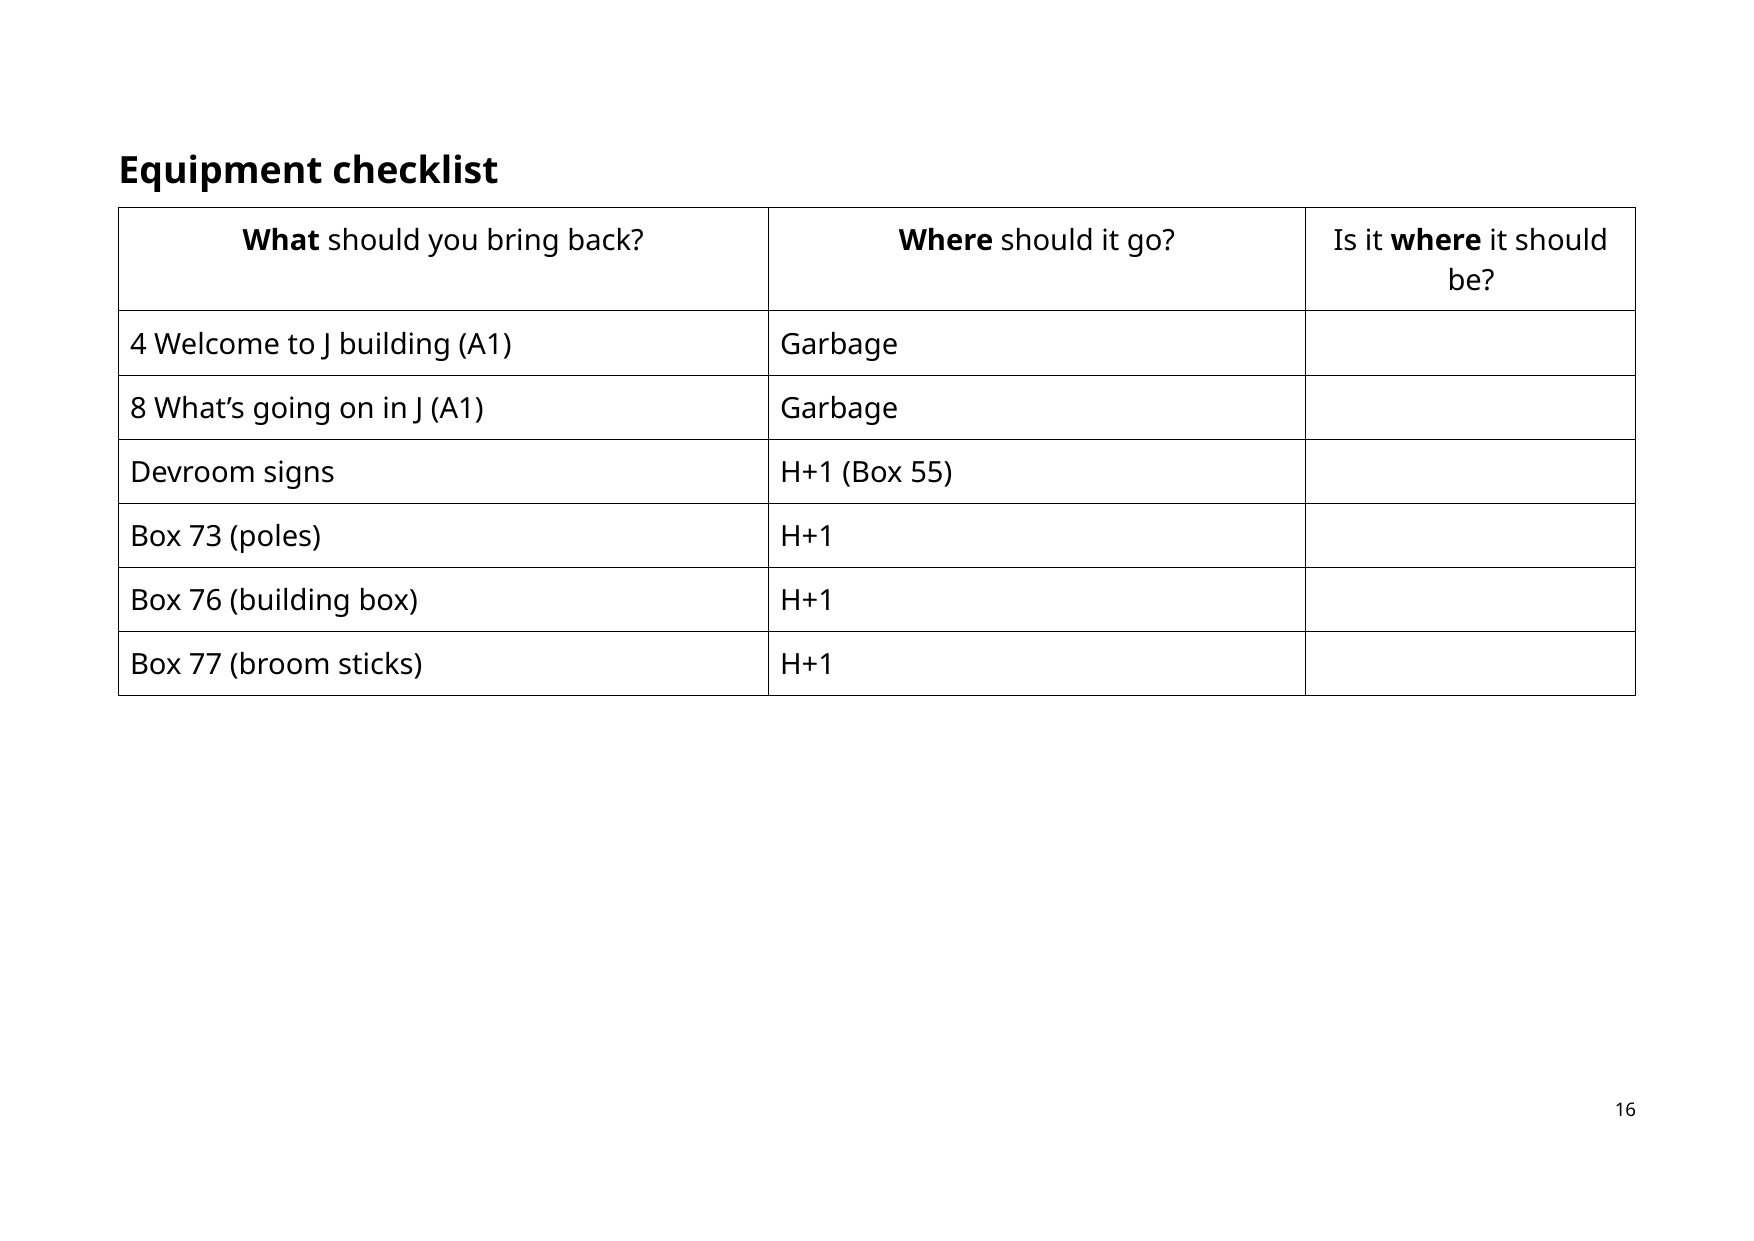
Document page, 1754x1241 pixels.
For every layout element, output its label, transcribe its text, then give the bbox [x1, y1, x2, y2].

table_cell [1306, 440, 1635, 503]
table_cell Box 76 (building box) [119, 568, 768, 631]
table_cell Devroom signs [119, 440, 768, 503]
table_header Is it where it should be? [1306, 208, 1635, 310]
table_cell 8 What’s going on in J (A1) [119, 376, 768, 438]
table_cell 4 Welcome to J building (A1) [119, 311, 768, 374]
table_cell [1306, 504, 1635, 567]
table_cell Box 73 (poles) [119, 504, 768, 567]
table_header What should you bring back? [119, 208, 768, 310]
table_cell H+1 [769, 504, 1305, 567]
table_header Where should it go? [769, 208, 1305, 310]
table_cell H+1 [769, 568, 1305, 631]
table_cell [1306, 311, 1635, 374]
table_cell Garbage [769, 311, 1305, 374]
table_cell Box 77 (broom sticks) [119, 632, 768, 695]
table_cell [1306, 632, 1635, 695]
table_cell [1306, 568, 1635, 631]
table_cell Garbage [769, 376, 1305, 438]
table_cell [1306, 376, 1635, 438]
subtitle Equipment checklist [118, 143, 1636, 194]
table_cell H+1 [769, 632, 1305, 695]
table_cell H+1 (Box 55) [769, 440, 1305, 503]
